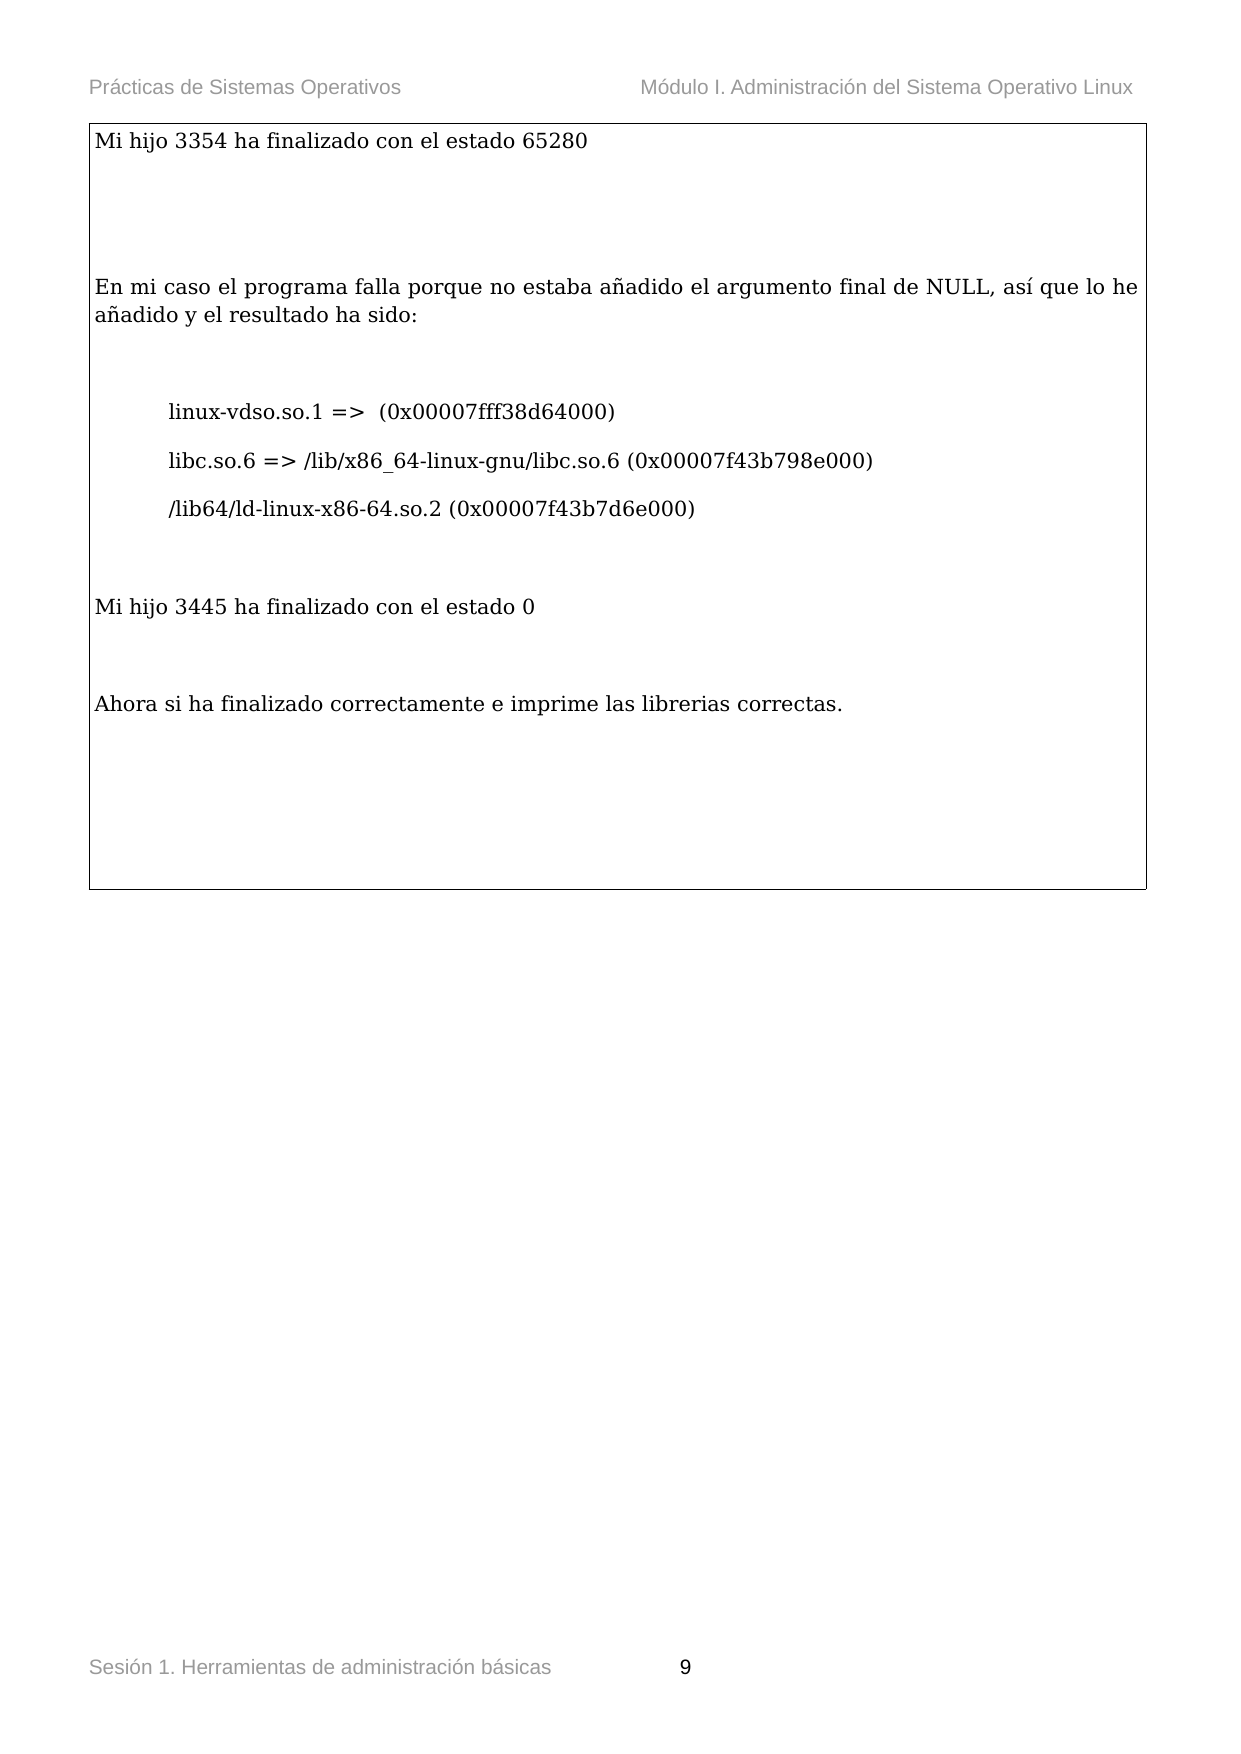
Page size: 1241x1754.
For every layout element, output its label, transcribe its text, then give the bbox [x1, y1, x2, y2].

table_header Mi hijo 3354 ha finalizado con el estado 65280 En mi caso el programa falla porque no estaba añadido el argumento final de NULL, así que lo he añadido y el resultado ha sido: linux-vdso.so.1 => (0x00007fff38d64000) libc.so.6 => /lib/x86_64-linux-gnu/libc.so.6 (0x00007f43b798e000) /lib64/ld-linux-x86-64.so.2 (0x00007f43b7d6e000) Mi hijo 3445 ha finalizado con el estado 0 Ahora si ha finalizado correctamente e imprime las librerias correctas. [90, 124, 1146, 889]
